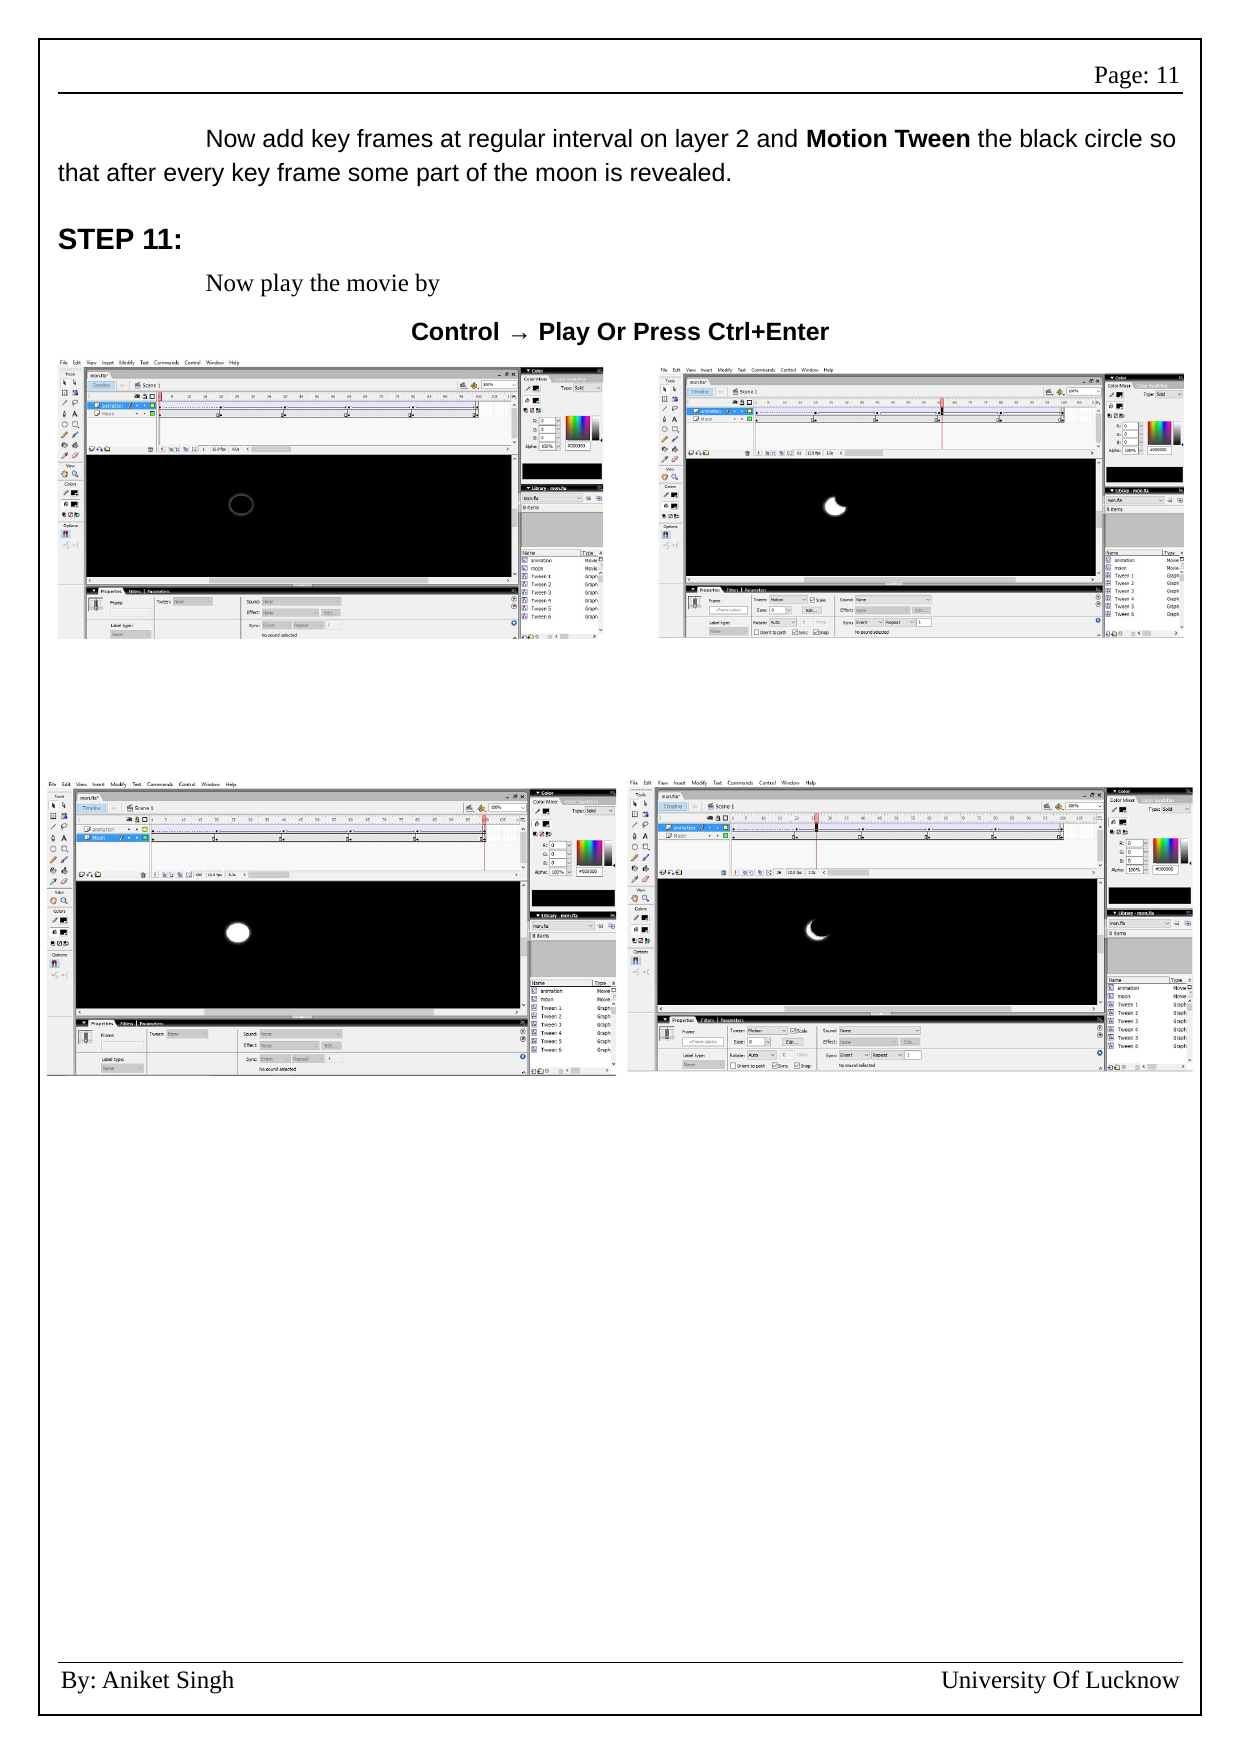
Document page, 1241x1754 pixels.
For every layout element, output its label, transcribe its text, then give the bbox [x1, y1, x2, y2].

text Now add key frames at regular interval on layer 2 and Motion Tween the black circle so that after every key frame some part of the moon is revealed. [58, 124, 1183, 187]
picture [658, 366, 1184, 638]
text Now play the movie by [58, 268, 1183, 297]
subtitle STEP 11: [58, 222, 1183, 256]
picture [57, 357, 604, 639]
text Control → Play Or Press Ctrl+Enter [58, 317, 1183, 346]
picture [47, 779, 617, 1076]
picture [627, 777, 1193, 1072]
